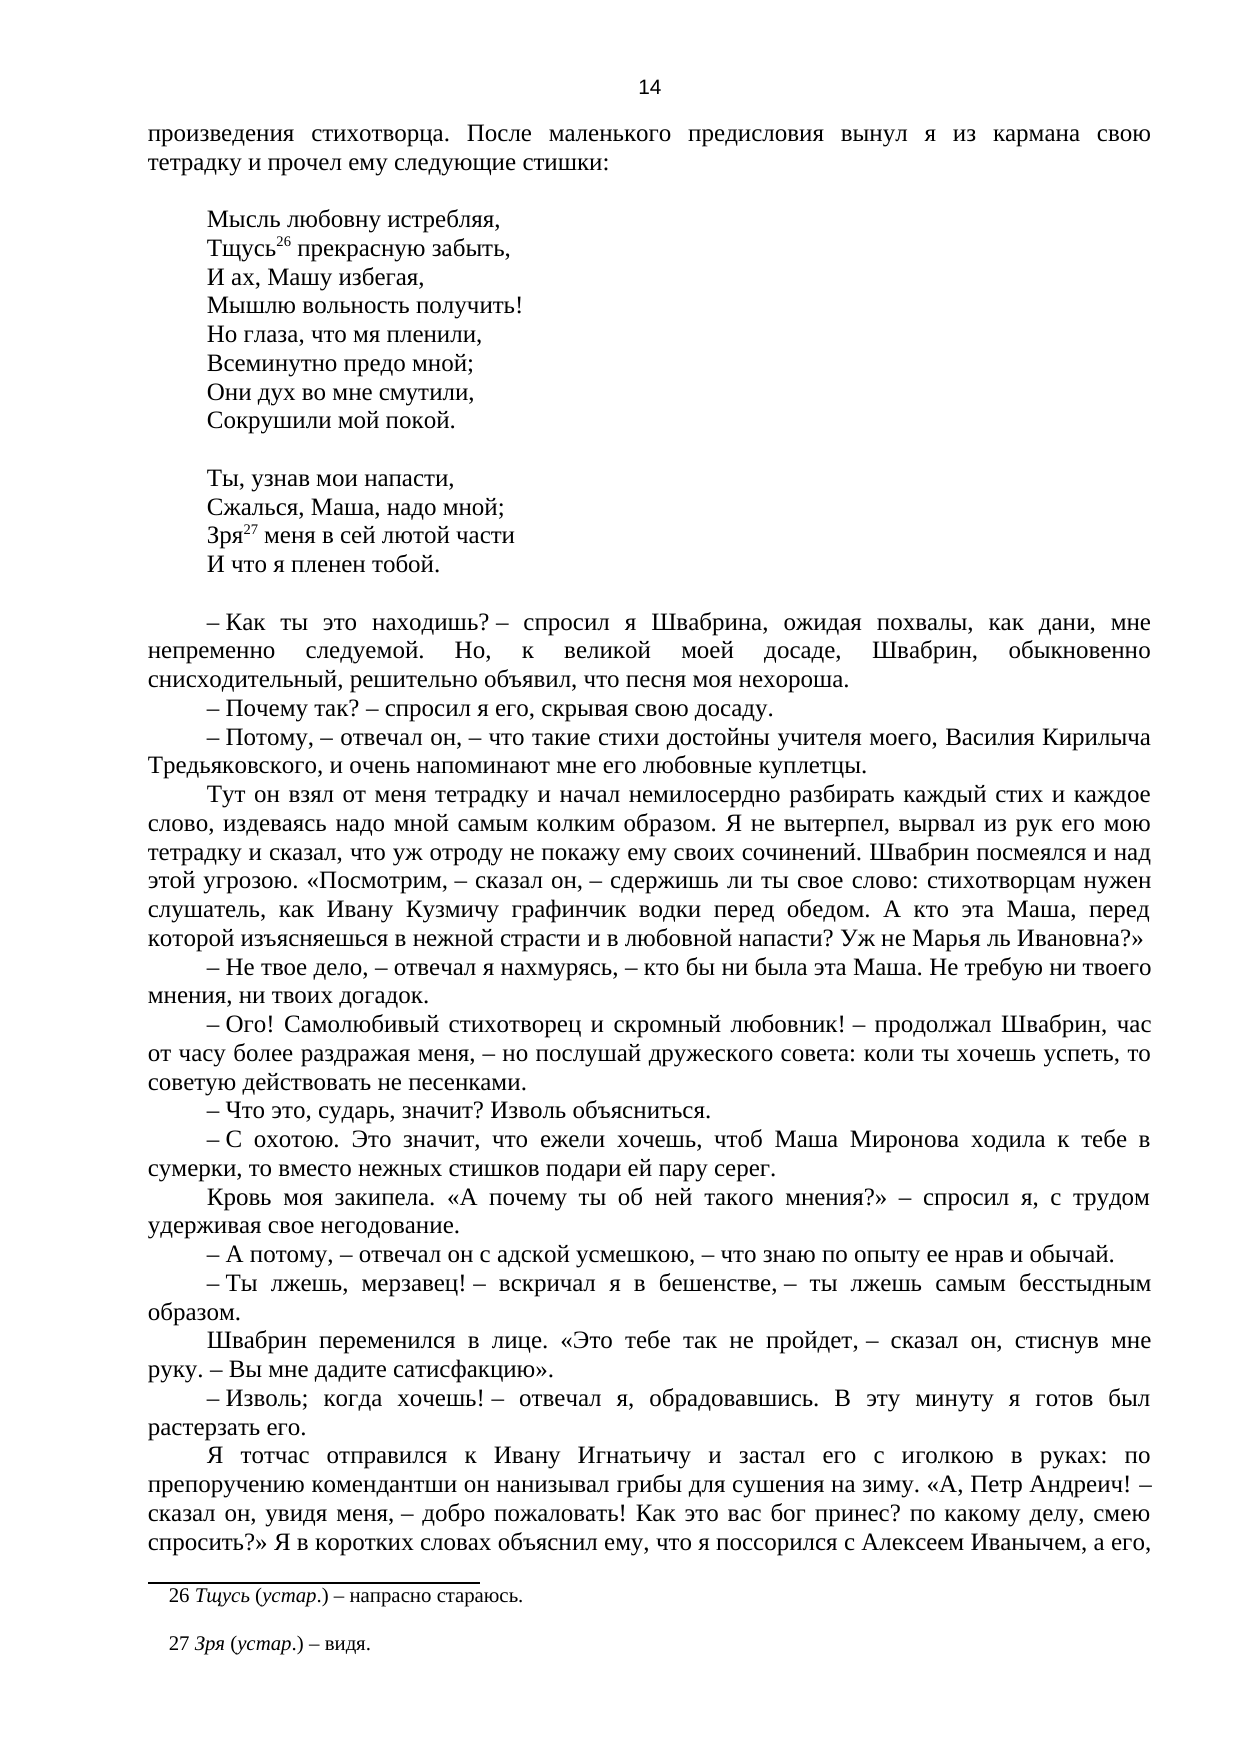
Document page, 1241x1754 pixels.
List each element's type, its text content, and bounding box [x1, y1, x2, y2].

text – Не твое дело, – отвечал я нахмурясь, – кто бы ни была эта Маша. Не требую ни твоего мнения, ни твоих догадок. [148, 952, 1152, 1009]
text – А потому, – отвечал он с адской усмешкою, – что знаю по опыту ее нрав и обычай. [148, 1239, 1152, 1268]
text И что я пленен тобой. [148, 549, 1152, 578]
text произведения стихотворца. После маленького предисловия вынул я из кармана свою тетрадку и прочел ему следующие стишки: [148, 118, 1152, 176]
text Я тотчас отправился к Ивану Игнатьичу и застал его с иголкою в руках: по препоручению комендантши он нанизывал грибы для сушения на зиму. «А, Петр Андреич! – сказал он, увидя меня, – добро пожаловать! Как это вас бог принес? по какому делу, смею спросить?» Я в коротких словах объяснил ему, что я поссорился с Алексеем Иванычем, а его, [148, 1441, 1152, 1556]
text Тут он взял от меня тетрадку и начал немилосердно разбирать каждый стих и каждое слово, издеваясь надо мной самым колким образом. Я не вытерпел, вырвал из рук его мою тетрадку и сказал, что уж отроду не покажу ему своих сочинений. Швабрин посмеялся и над этой угрозою. «Посмотрим, – сказал он, – сдержишь ли ты свое слово: стихотворцам нужен слушатель, как Ивану Кузмичу графинчик водки перед обедом. А кто эта Маша, перед которой изъясняешься в нежной страсти и в любовной напасти? Уж не Марья ль Ивановна?» [148, 779, 1152, 952]
text Тщусь прекрасную забыть, [148, 233, 1152, 262]
text Ты, узнав мои напасти, [148, 463, 1152, 492]
text Зря меня в сей лютой части [148, 521, 1152, 549]
text Швабрин переменился в лице. «Это тебе так не пройдет, – сказал он, стиснув мне руку. – Вы мне дадите сатисфакцию». [148, 1326, 1152, 1383]
text – Как ты это находишь? – спросил я Швабрина, ожидая похвалы, как дани, мне непременно следуемой. Но, к великой моей досаде, Швабрин, обыкновенно снисходительный, решительно объявил, что песня моя нехороша. [148, 607, 1152, 693]
text Но глаза, что мя пленили, [148, 319, 1152, 348]
text – Потому, – отвечал он, – что такие стихи достойны учителя моего, Василия Кирилыча Тредьяковского, и очень напоминают мне его любовные куплетцы. [148, 722, 1152, 779]
text – Ты лжешь, мерзавец! – вскричал я в бешенстве, – ты лжешь самым бесстыдным образом. [148, 1268, 1152, 1326]
text Сжалься, Маша, надо мной; [148, 492, 1152, 521]
text Зря (устар.) – видя. [148, 1631, 1152, 1655]
text Они дух во мне смутили, [148, 377, 1152, 406]
text Сокрушили мой покой. [148, 406, 1152, 434]
text Кровь моя закипела. «А почему ты об ней такого мнения?» – спросил я, с трудом удерживая свое негодование. [148, 1182, 1152, 1239]
text Мышлю вольность получить! [148, 291, 1152, 319]
text – Изволь; когда хочешь! – отвечал я, обрадовавшись. В эту минуту я готов был растерзать его. [148, 1383, 1152, 1441]
text Мысль любовну истребляя, [148, 204, 1152, 233]
text – Ого! Самолюбивый стихотворец и скромный любовник! – продолжал Швабрин, час от часу более раздражая меня, – но послушай дружеского совета: коли ты хочешь успеть, то советую действовать не песенками. [148, 1009, 1152, 1096]
text Всеминутно предо мной; [148, 348, 1152, 377]
text – Что это, сударь, значит? Изволь объясниться. [148, 1096, 1152, 1124]
text – Почему так? – спросил я его, скрывая свою досаду. [148, 693, 1152, 722]
text Тщусь (устар.) – напрасно стараюсь. [148, 1583, 1152, 1607]
text – С охотою. Это значит, что ежели хочешь, чтоб Маша Миронова ходила к тебе в сумерки, то вместо нежных стишков подари ей пару серег. [148, 1124, 1152, 1182]
text И ах, Машу избегая, [148, 262, 1152, 291]
